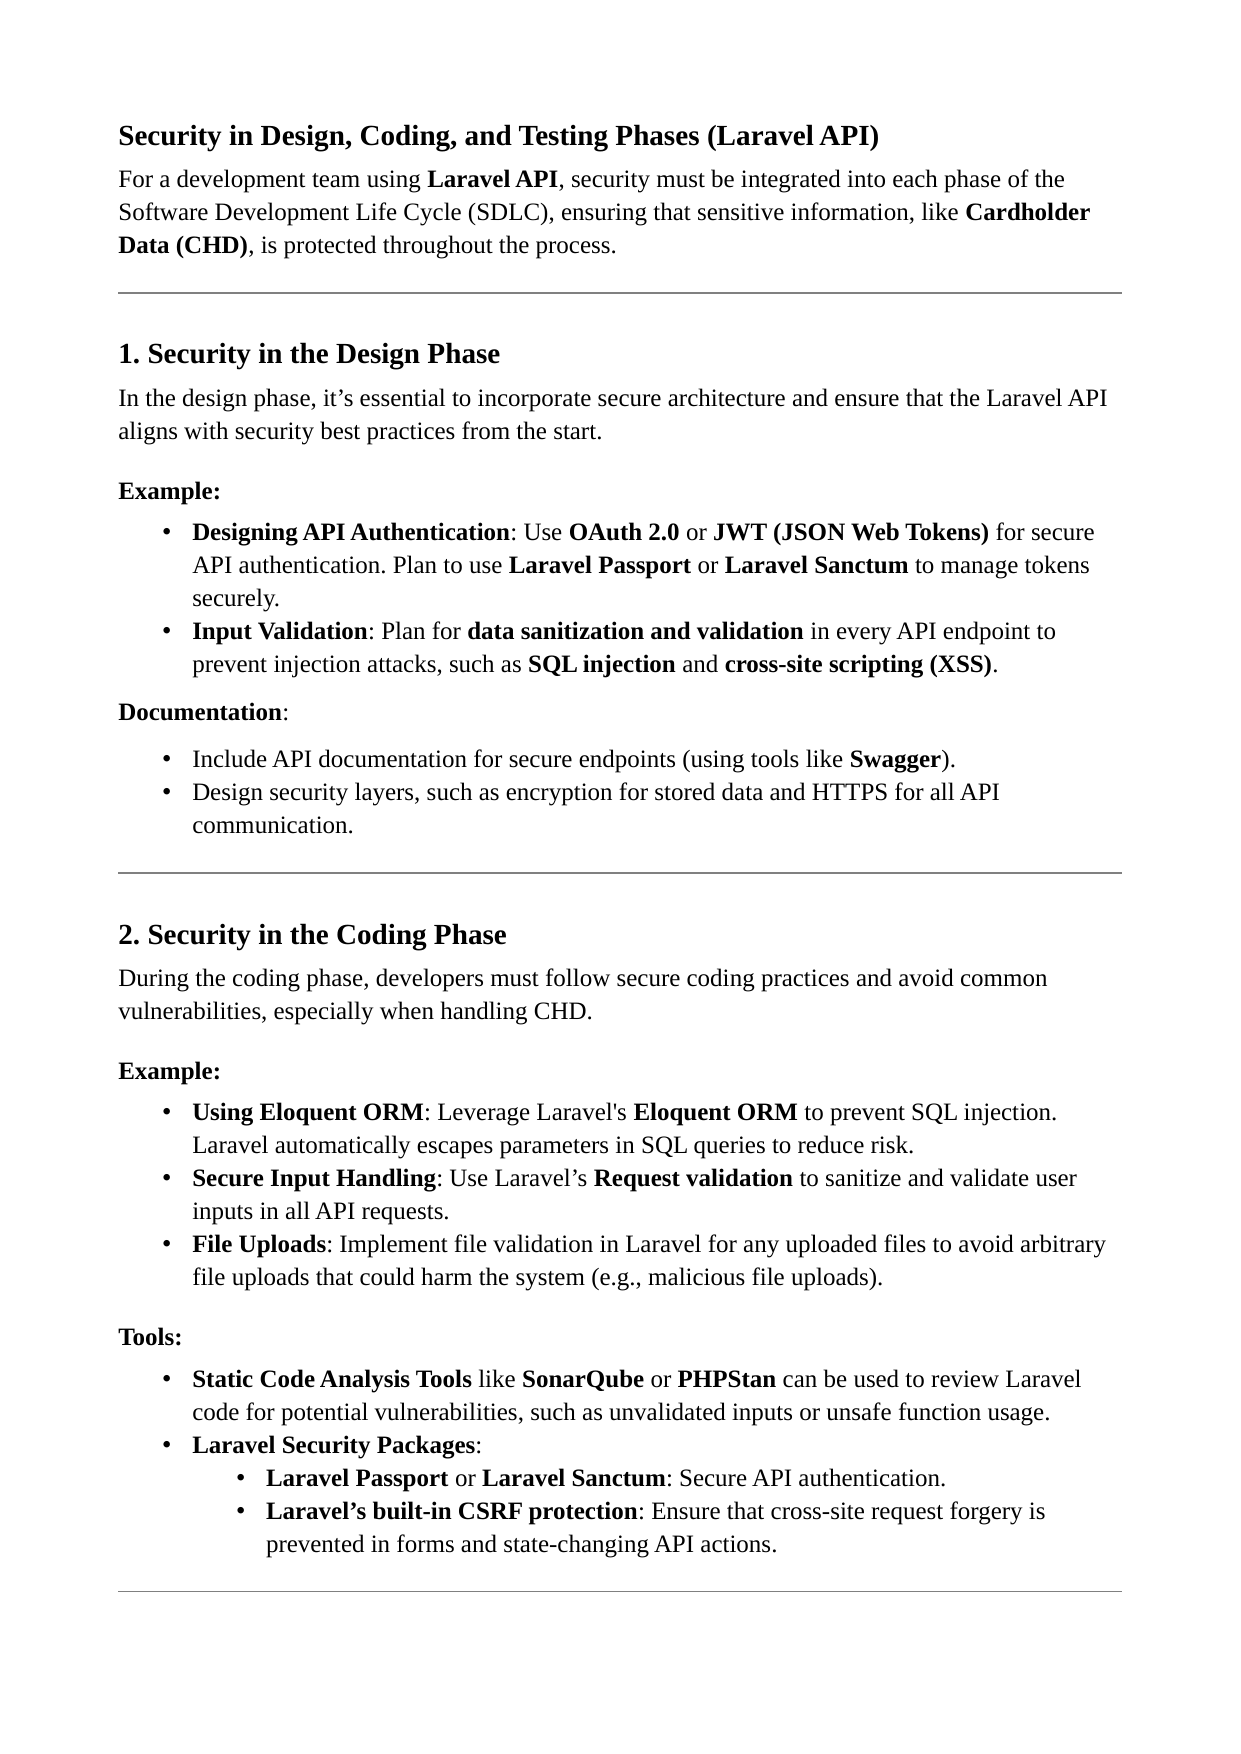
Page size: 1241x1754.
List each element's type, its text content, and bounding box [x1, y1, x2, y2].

subtitle Example: [118, 476, 1122, 504]
list Static Code Analysis Tools like SonarQube or PHPStan can be used to review Laravel code for potential vulnerabilities, such as unvalidated inputs or unsafe function usage. [162, 1364, 1122, 1426]
list Laravel Passport or Laravel Sanctum: Secure API authentication. [236, 1463, 1122, 1492]
list Laravel Security Packages: [162, 1430, 1122, 1458]
text During the coding phase, developers must follow secure coding practices and avoid common vulnerabilities, especially when handling CHD. [118, 963, 1122, 1025]
subtitle 1. Security in the Design Phase [118, 337, 1122, 370]
list Input Validation: Plan for data sanitization and validation in every API endpoint to prevent injection attacks, such as SQL injection and cross-site scripting (XSS). [162, 616, 1122, 678]
list Designing API Authentication: Use OAuth 2.0 or JWT (JSON Web Tokens) for secure API authentication. Plan to use Laravel Passport or Laravel Sanctum to manage tokens securely. [162, 517, 1122, 612]
subtitle 2. Security in the Coding Phase [118, 917, 1122, 950]
list Laravel’s built-in CSRF protection: Ensure that cross-site request forgery is prevented in forms and state-changing API actions. [236, 1496, 1122, 1558]
subtitle Tools: [118, 1322, 1122, 1351]
text Documentation: [118, 697, 1122, 726]
list Design security layers, such as encryption for stored data and HTTPS for all API communication. [162, 777, 1122, 839]
text In the design phase, it’s essential to incorporate secure architecture and ensure that the Laravel API aligns with security best practices from the start. [118, 383, 1122, 444]
list Using Eloquent ORM: Leverage Laravel's Eloquent ORM to prevent SQL injection. Laravel automatically escapes parameters in SQL queries to reduce risk. [162, 1097, 1122, 1159]
list Include API documentation for secure endpoints (using tools like Swagger). [162, 744, 1122, 773]
list Secure Input Handling: Use Laravel’s Request validation to sanitize and validate user inputs in all API requests. [162, 1163, 1122, 1225]
subtitle Security in Design, Coding, and Testing Phases (Laravel API) [118, 118, 1122, 152]
list File Uploads: Implement file validation in Laravel for any uploaded files to avoid arbitrary file uploads that could harm the system (e.g., malicious file uploads). [162, 1229, 1122, 1291]
text For a development team using Laravel API, security must be integrated into each phase of the Software Development Life Cycle (SDLC), ensuring that sensitive information, like Cardholder Data (CHD), is protected throughout the process. [118, 164, 1122, 259]
subtitle Example: [118, 1056, 1122, 1085]
